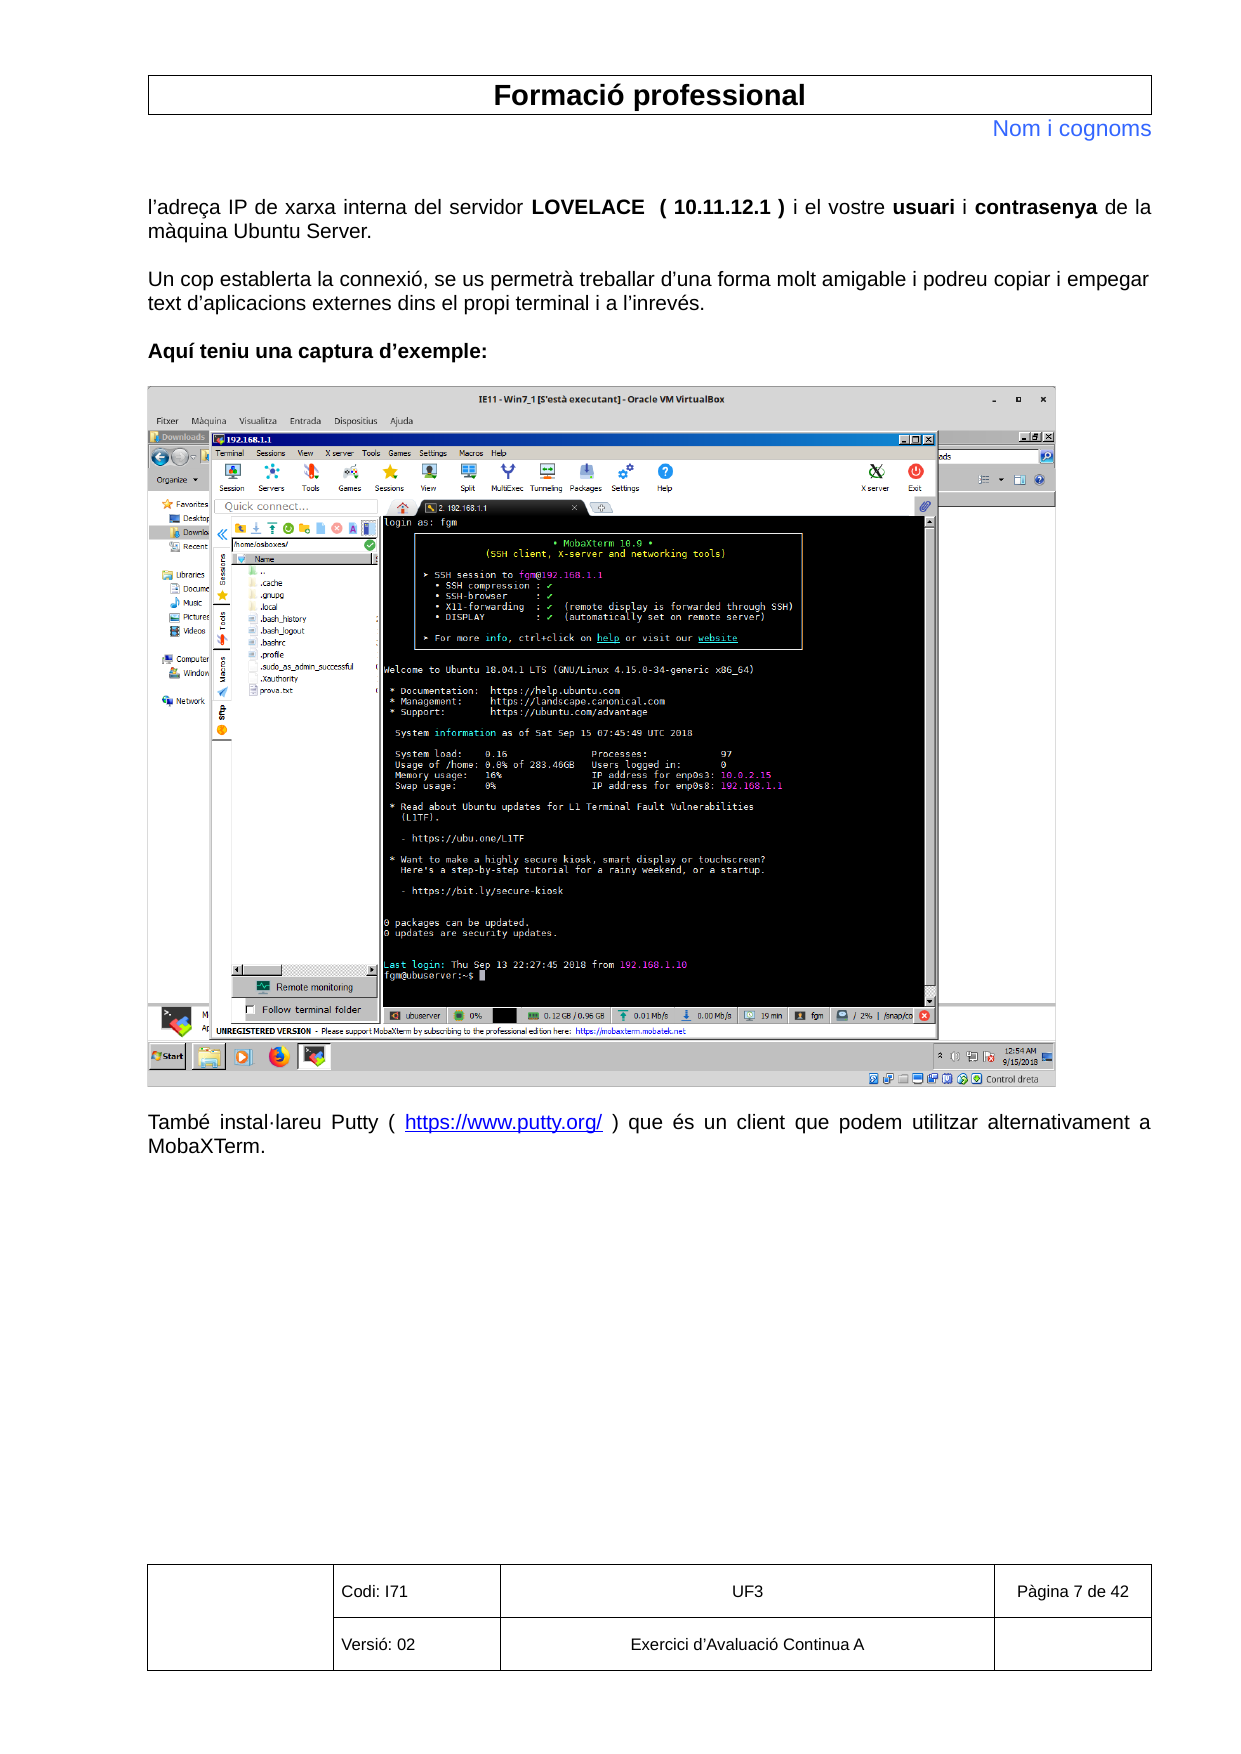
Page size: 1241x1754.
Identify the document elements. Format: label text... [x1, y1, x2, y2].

text També instal·lareu Putty ( https://www.putty.org/ ) que és un client que podem utilitzar alternativament a MobaXTerm. [148, 1110, 1151, 1158]
picture [147, 386, 1056, 1087]
text l’adreça IP de xarxa interna del servidor LOVELACE ( 10.11.12.1 ) i el vostre usuari i contrasenya de la màquina Ubuntu Server. [148, 195, 1151, 243]
text Un cop establerta la connexió, se us permetrà treballar d’una forma molt amigable i podreu copiar i empegar text d’aplicacions externes dins el propi terminal i a l’inrevés. [148, 267, 1151, 315]
text Aquí teniu una captura d’exemple: [148, 339, 1151, 363]
